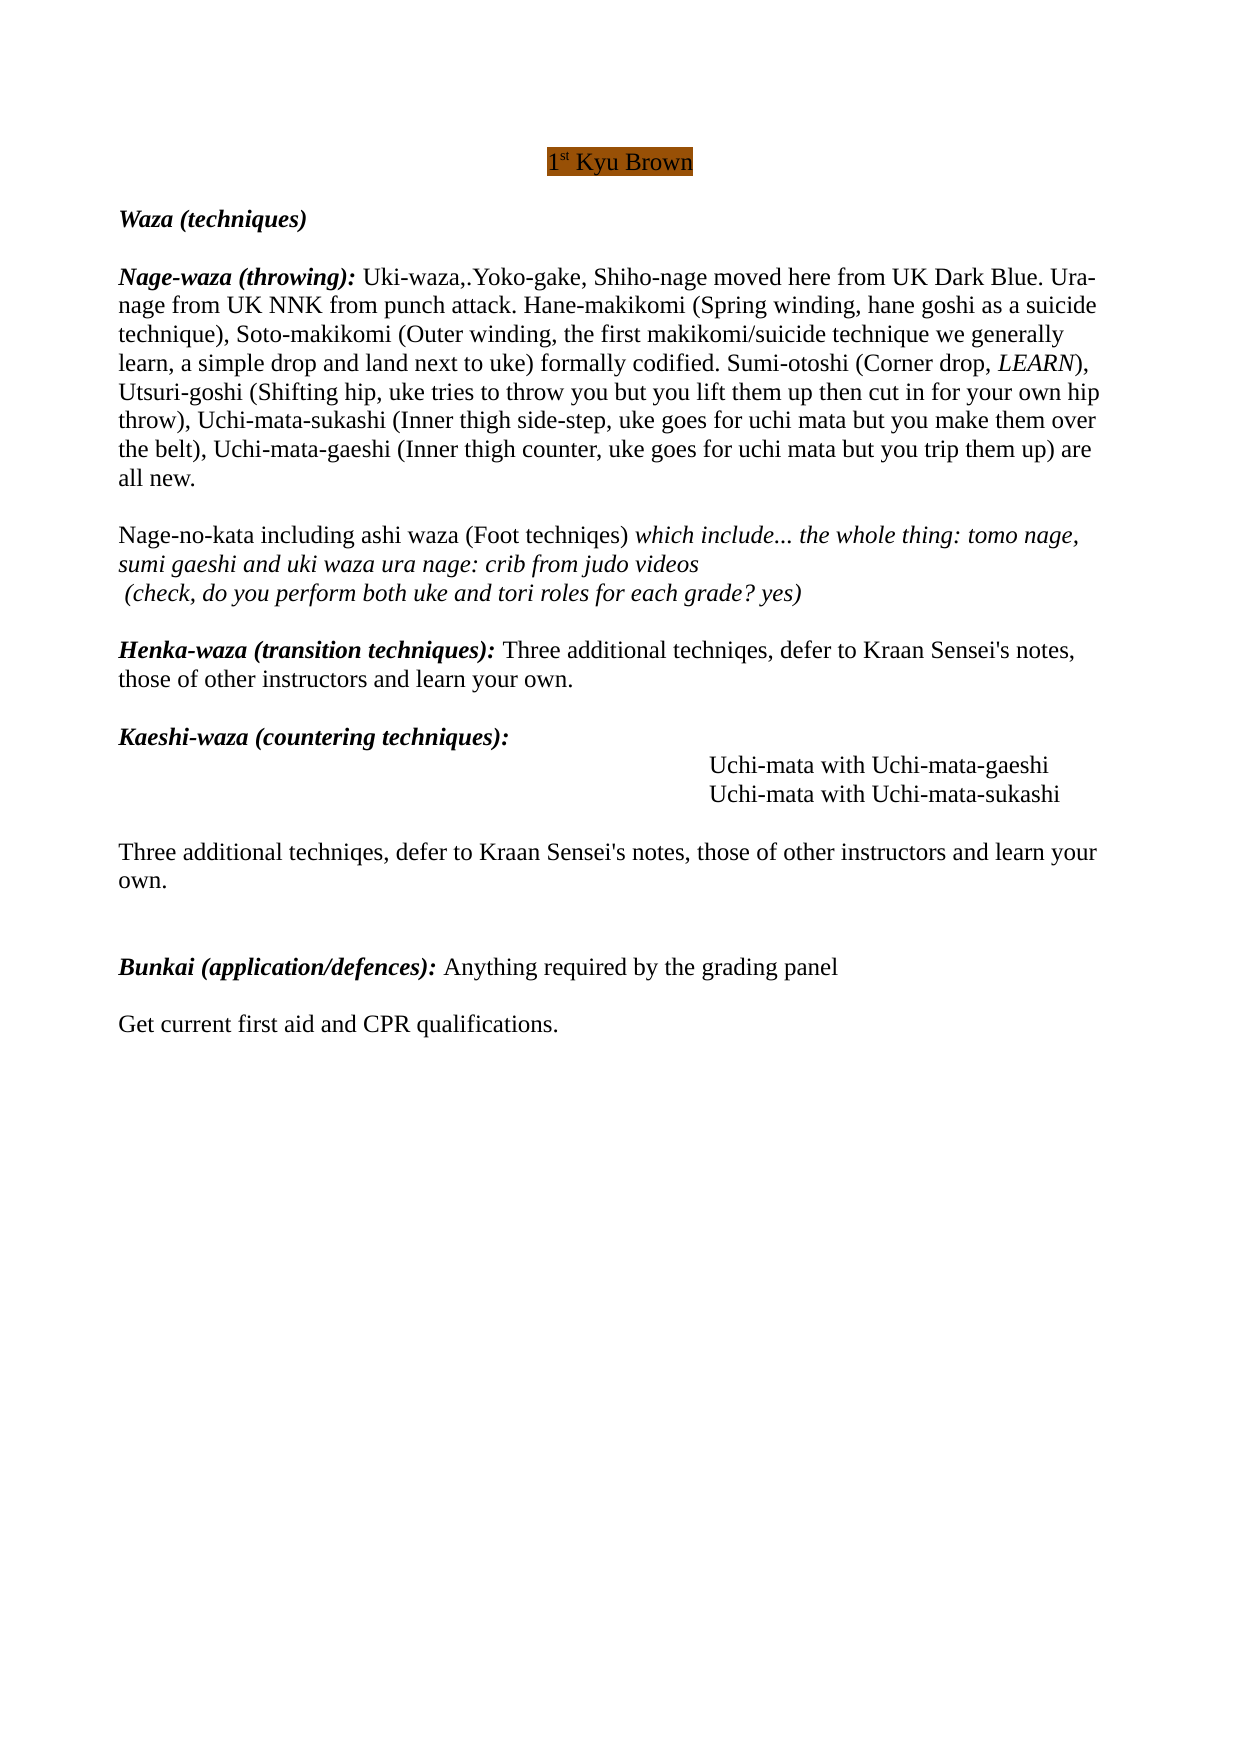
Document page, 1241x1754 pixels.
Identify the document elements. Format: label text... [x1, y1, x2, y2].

text Uchi-mata with Uchi-mata-gaeshi [118, 751, 1122, 779]
text Kaeshi-waza (countering techniques): [118, 722, 1122, 751]
text Uchi-mata with Uchi-mata-sukashi [118, 779, 1122, 808]
text Henka-waza (transition techniques): Three additional techniqes, defer to Kraan Sensei's notes, those of other instructors and learn your own. [118, 636, 1122, 693]
text (check, do you perform both uke and tori roles for each grade? yes) [118, 578, 1122, 607]
text Three additional techniqes, defer to Kraan Sensei's notes, those of other instructors and learn your own. [118, 837, 1122, 894]
text Waza (techniques) [118, 204, 1122, 233]
text Bunkai (application/defences): Anything required by the grading panel [118, 952, 1122, 981]
text Nage-waza (throwing): Uki-waza,.Yoko-gake, Shiho-nage moved here from UK Dark Blue. Ura-nage from UK NNK from punch attack. Hane-makikomi (Spring winding, hane goshi as a suicide technique), Soto-makikomi (Outer winding, the first makikomi/suicide technique we generally learn, a simple drop and land next to uke) formally codified. Sumi-otoshi (Corner drop, LEARN), Utsuri-goshi (Shifting hip, uke tries to throw you but you lift them up then cut in for your own hip throw), Uchi-mata-sukashi (Inner thigh side-step, uke goes for uchi mata but you make them over the belt), Uchi-mata-gaeshi (Inner thigh counter, uke goes for uchi mata but you trip them up) are all new. [118, 262, 1122, 492]
text Nage-no-kata including ashi waza (Foot techniqes) which include... the whole thing: tomo nage, sumi gaeshi and uki waza ura nage: crib from judo videos [118, 521, 1122, 578]
text 1st Kyu Brown [118, 147, 1122, 176]
text Get current first aid and CPR qualifications. [118, 1009, 1122, 1038]
